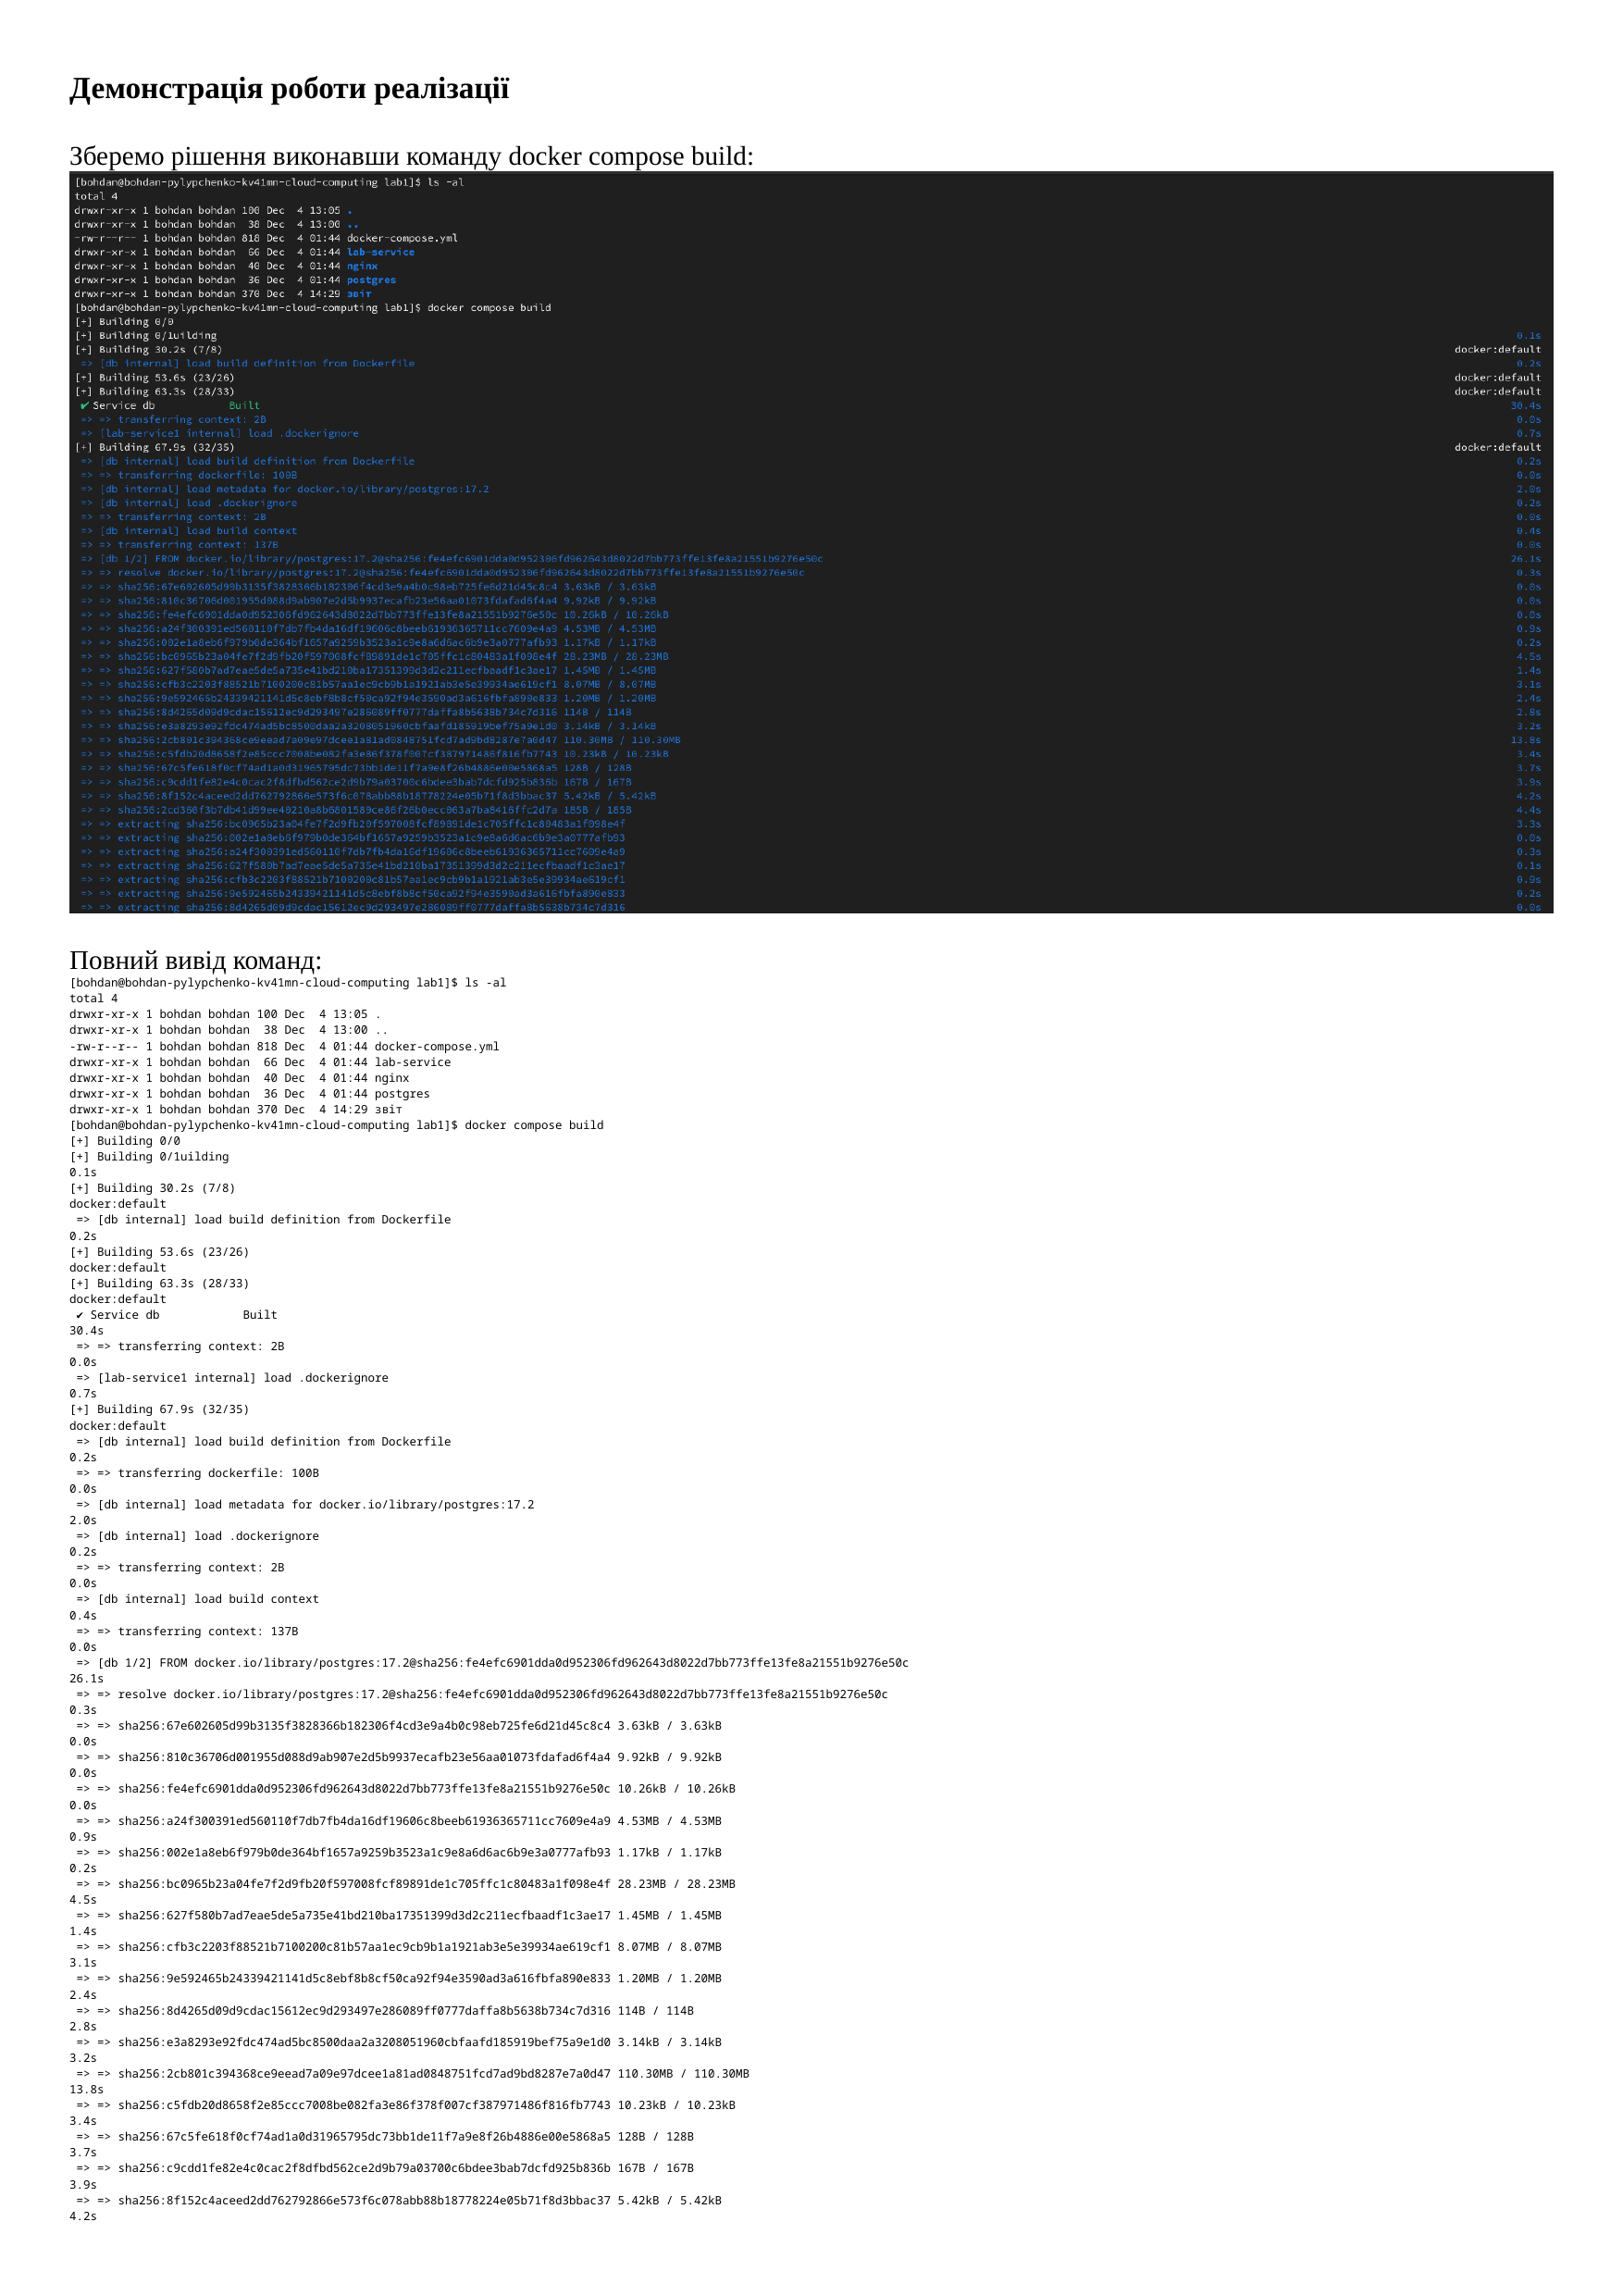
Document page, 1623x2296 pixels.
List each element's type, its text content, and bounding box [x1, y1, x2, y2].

text => => sha256:810c36706d001955d088d9ab907e2d5b9937ecafb23e56aa01073fdafad6f4a4 9.92kB / 9.92kB 0.0s [69, 1749, 1554, 1781]
text => => sha256:c5fdb20d8658f2e85ccc7008be082fa3e86f378f007cf387971486f816fb7743 10.23kB / 10.23kB 3.4s [69, 2097, 1554, 2128]
text => [db internal] load .dockerignore 0.2s [69, 1528, 1554, 1559]
text => => sha256:a24f300391ed560110f7db7fb4da16df19606c8beeb61936365711cc7609e4a9 4.53MB / 4.53MB 0.9s [69, 1813, 1554, 1844]
text total 4 [69, 990, 1554, 1006]
text => => sha256:8d4265d09d9cdac15612ec9d293497e286089ff0777daffa8b5638b734c7d316 114B / 114B 2.8s [69, 2003, 1554, 2034]
text => [db 1/2] FROM docker.io/library/postgres:17.2@sha256:fe4efc6901dda0d952306fd962643d8022d7bb773ffe13fe8a21551b9276e50c 26.1s [69, 1655, 1554, 1686]
text => => sha256:8f152c4aceed2dd762792866e573f6c078abb88b18778224e05b71f8d3bbac37 5.42kB / 5.42kB 4.2s [69, 2192, 1554, 2224]
text [+] Building 53.6s (23/26) docker:default [69, 1244, 1554, 1275]
text Зберемо рішення виконавши команду docker compose build: [69, 141, 1554, 171]
text => => transferring context: 2B 0.0s [69, 1559, 1554, 1591]
text Демонстрація роботи реалізації [69, 69, 1554, 105]
text => => transferring dockerfile: 100B 0.0s [69, 1465, 1554, 1496]
text => => sha256:2cb801c394368ce9eead7a09e97dcee1a81ad0848751fcd7ad9bd8287e7a0d47 110.30MB / 110.30MB 13.8s [69, 2066, 1554, 2097]
text ✔ Service db Built 30.4s [69, 1307, 1554, 1338]
text => [db internal] load build definition from Dockerfile 0.2s [69, 1433, 1554, 1465]
picture [69, 171, 1554, 913]
text drwxr-xr-x 1 bohdan bohdan 38 Dec 4 13:00 .. [69, 1022, 1554, 1038]
text [+] Building 67.9s (32/35) docker:default [69, 1401, 1554, 1433]
text => => transferring context: 2B 0.0s [69, 1338, 1554, 1370]
text => => resolve docker.io/library/postgres:17.2@sha256:fe4efc6901dda0d952306fd962643d8022d7bb773ffe13fe8a21551b9276e50c 0.3s [69, 1686, 1554, 1718]
text -rw-r--r-- 1 bohdan bohdan 818 Dec 4 01:44 docker-compose.yml [69, 1038, 1554, 1054]
text drwxr-xr-x 1 bohdan bohdan 36 Dec 4 01:44 postgres [69, 1086, 1554, 1101]
text [+] Building 0/0 [69, 1133, 1554, 1148]
text drwxr-xr-x 1 bohdan bohdan 370 Dec 4 14:29 звіт [69, 1101, 1554, 1117]
text [+] Building 63.3s (28/33) docker:default [69, 1275, 1554, 1307]
text [+] Building 30.2s (7/8) docker:default [69, 1180, 1554, 1211]
text [bohdan@bohdan-pylypchenko-kv41mn-cloud-computing lab1]$ docker compose build [69, 1117, 1554, 1133]
text => => sha256:c9cdd1fe82e4c0cac2f8dfbd562ce2d9b79a03700c6bdee3bab7dcfd925b836b 167B / 167B 3.9s [69, 2160, 1554, 2192]
text => [db internal] load build definition from Dockerfile 0.2s [69, 1211, 1554, 1244]
text => [db internal] load build context 0.4s [69, 1591, 1554, 1623]
text drwxr-xr-x 1 bohdan bohdan 100 Dec 4 13:05 . [69, 1006, 1554, 1022]
text => => sha256:bc0965b23a04fe7f2d9fb20f597008fcf89891de1c705ffc1c80483a1f098e4f 28.23MB / 28.23MB 4.5s [69, 1876, 1554, 1907]
text drwxr-xr-x 1 bohdan bohdan 40 Dec 4 01:44 nginx [69, 1070, 1554, 1086]
text => => transferring context: 137B 0.0s [69, 1623, 1554, 1655]
text [+] Building 0/1uilding 0.1s [69, 1148, 1554, 1180]
text => => sha256:9e592465b24339421141d5c8ebf8b8cf50ca92f94e3590ad3a616fbfa890e833 1.20MB / 1.20MB 2.4s [69, 1970, 1554, 2003]
text => => sha256:67c5fe618f0cf74ad1a0d31965795dc73bb1de11f7a9e8f26b4886e00e5868a5 128B / 128B 3.7s [69, 2128, 1554, 2160]
text => [lab-service1 internal] load .dockerignore 0.7s [69, 1370, 1554, 1401]
text [bohdan@bohdan-pylypchenko-kv41mn-cloud-computing lab1]$ ls -al [69, 974, 1554, 990]
text => => sha256:cfb3c2203f88521b7100200c81b57aa1ec9cb9b1a1921ab3e5e39934ae619cf1 8.07MB / 8.07MB 3.1s [69, 1939, 1554, 1970]
text Повний вивід команд: [69, 913, 1554, 974]
text => => sha256:e3a8293e92fdc474ad5bc8500daa2a3208051960cbfaafd185919bef75a9e1d0 3.14kB / 3.14kB 3.2s [69, 2034, 1554, 2066]
text => => sha256:fe4efc6901dda0d952306fd962643d8022d7bb773ffe13fe8a21551b9276e50c 10.26kB / 10.26kB 0.0s [69, 1781, 1554, 1813]
text => [db internal] load metadata for docker.io/library/postgres:17.2 2.0s [69, 1496, 1554, 1528]
text => => sha256:627f580b7ad7eae5de5a735e41bd210ba17351399d3d2c211ecfbaadf1c3ae17 1.45MB / 1.45MB 1.4s [69, 1907, 1554, 1939]
text drwxr-xr-x 1 bohdan bohdan 66 Dec 4 01:44 lab-service [69, 1054, 1554, 1070]
text => => sha256:67e602605d99b3135f3828366b182306f4cd3e9a4b0c98eb725fe6d21d45c8c4 3.63kB / 3.63kB 0.0s [69, 1718, 1554, 1749]
text => => sha256:002e1a8eb6f979b0de364bf1657a9259b3523a1c9e8a6d6ac6b9e3a0777afb93 1.17kB / 1.17kB 0.2s [69, 1844, 1554, 1876]
